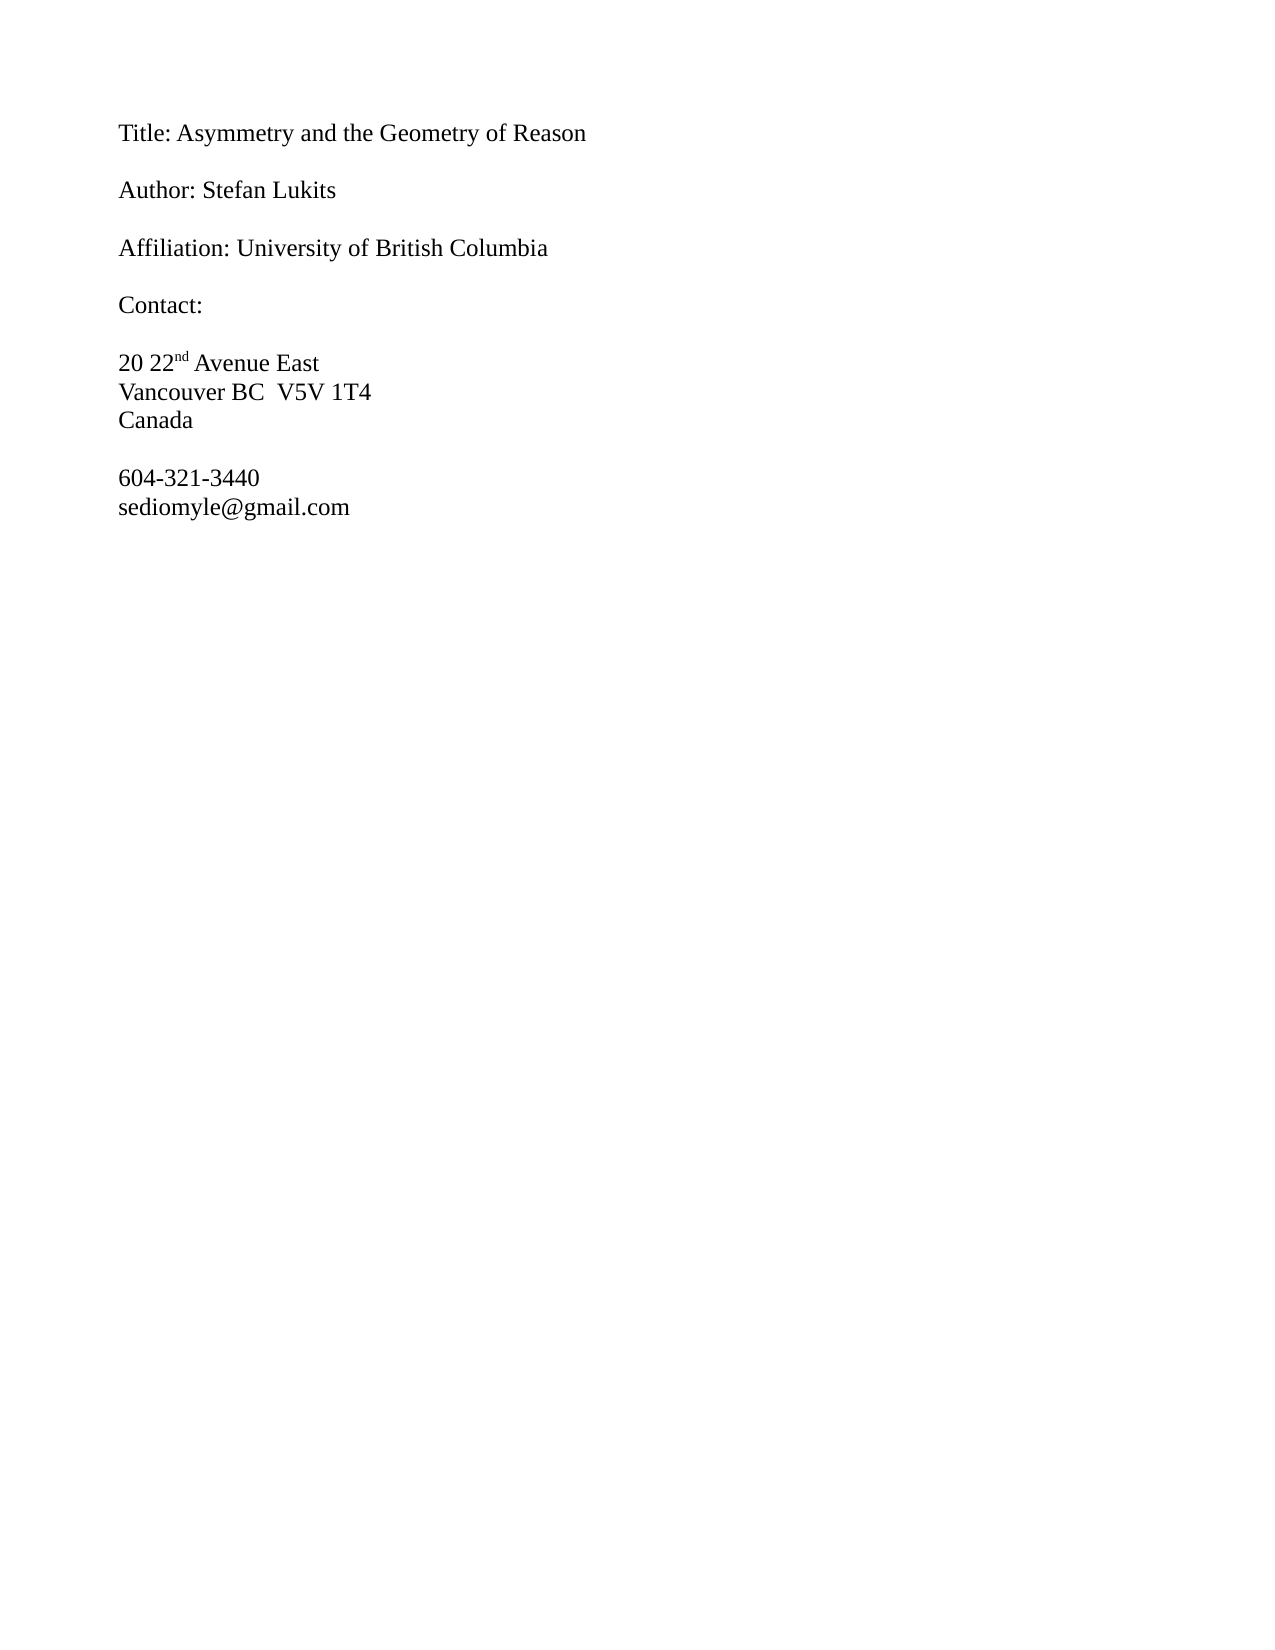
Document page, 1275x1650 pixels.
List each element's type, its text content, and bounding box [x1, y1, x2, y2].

text Vancouver BC V5V 1T4 [118, 377, 1157, 406]
text 604-321-3440 [118, 463, 1157, 492]
text Affiliation: University of British Columbia [118, 233, 1157, 262]
text Author: Stefan Lukits [118, 176, 1157, 204]
text 20 22nd Avenue East [118, 348, 1157, 377]
text sediomyle@gmail.com [118, 492, 1157, 521]
text Contact: [118, 291, 1157, 319]
text Canada [118, 406, 1157, 434]
text Title: Asymmetry and the Geometry of Reason [118, 118, 1157, 147]
